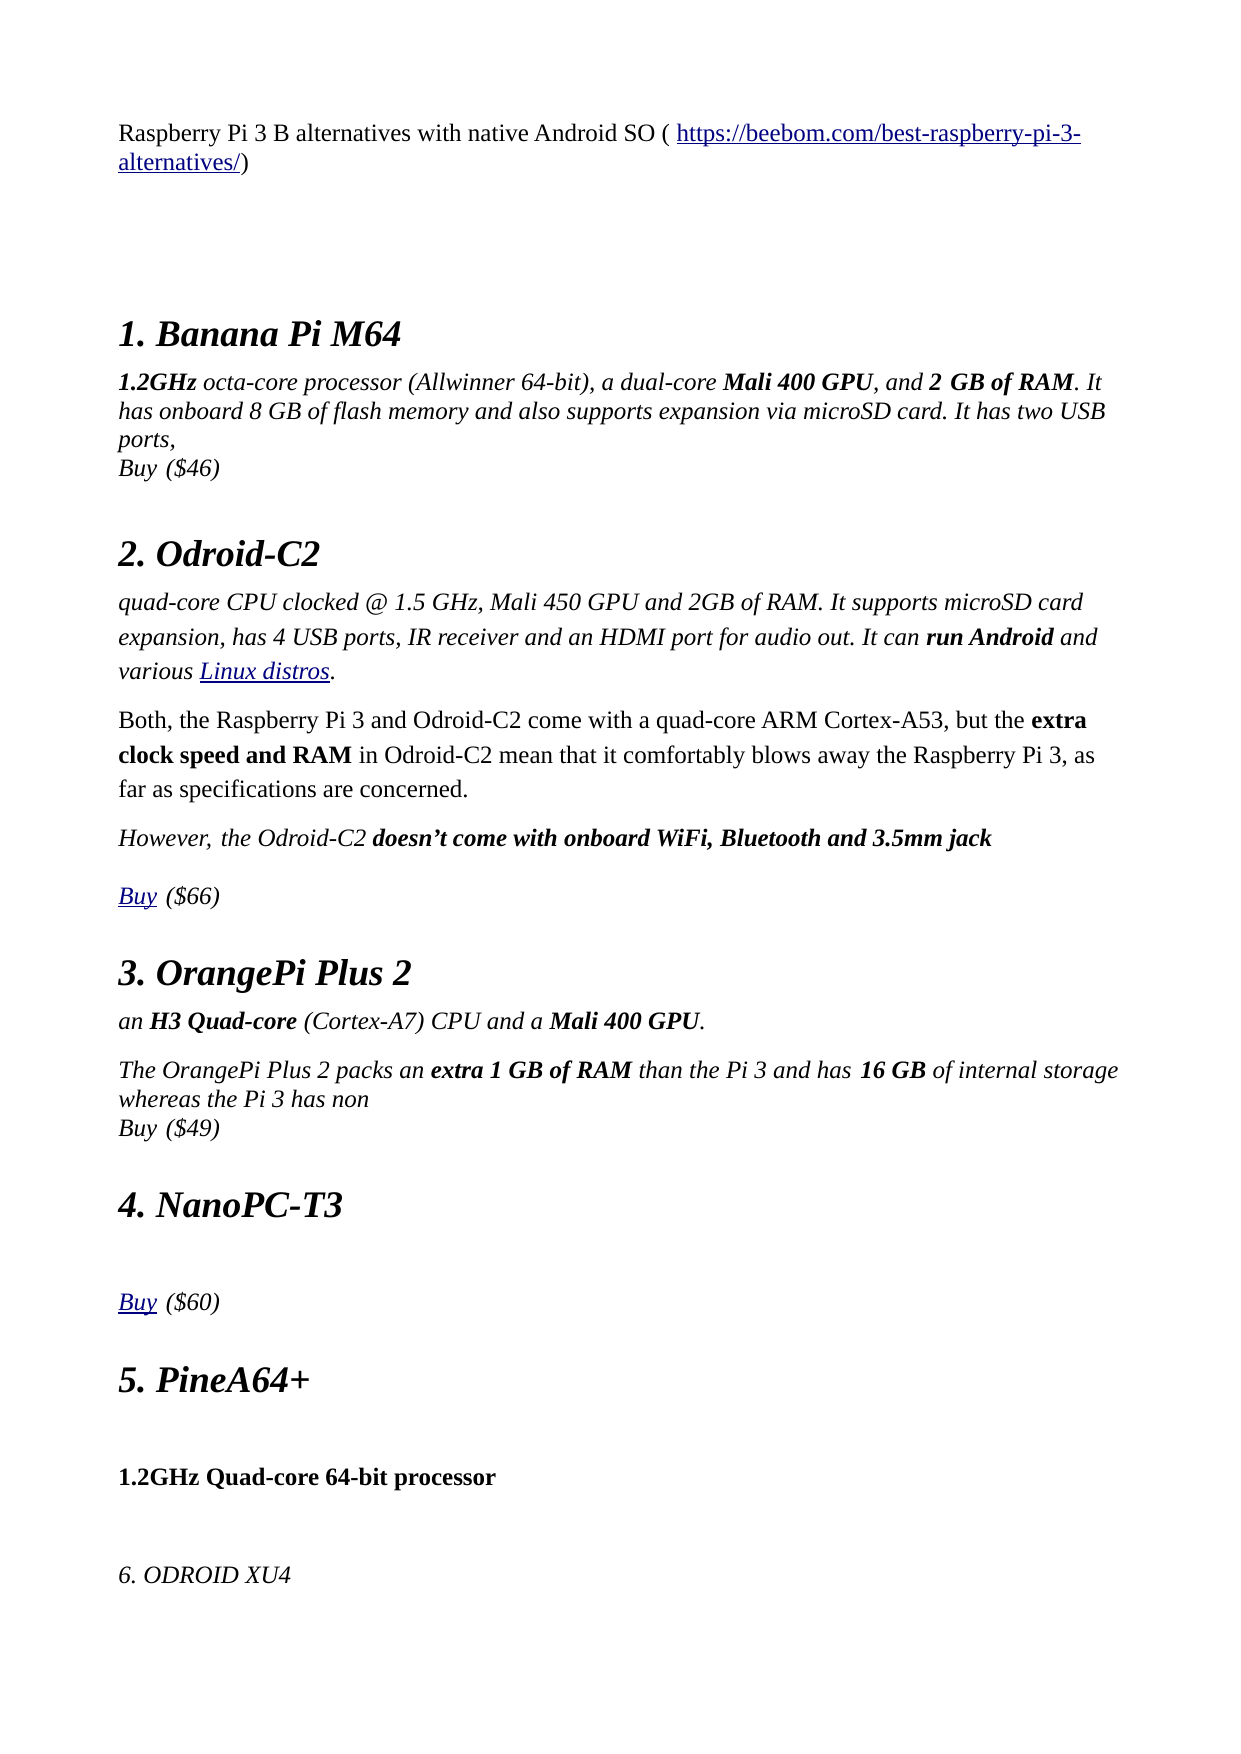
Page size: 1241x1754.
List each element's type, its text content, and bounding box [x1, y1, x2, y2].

text 1.2GHz octa-core processor (Allwinner 64-bit), a dual-core Mali 400 GPU, and 2 GB of RAM. It has onboard 8 GB of flash memory and also supports expansion via microSD card. It has two USB ports, [118, 367, 1122, 453]
subtitle 2. Odroid-C2 [118, 532, 1122, 575]
subtitle 1. Banana Pi M64 [118, 311, 1122, 354]
text Buy ($66) [118, 881, 1122, 909]
text 1.2GHz Quad-core 64-bit processor [118, 1462, 1122, 1491]
text quad-core CPU clocked @ 1.5 GHz, Mali 450 GPU and 2GB of RAM. It supports microSD card expansion, has 4 USB ports, IR receiver and an HDMI port for audio out. It can run Android and various Linux distros. [118, 587, 1122, 685]
text Buy ($46) [118, 453, 1122, 482]
text an H3 Quad-core (Cortex-A7) CPU and a Mali 400 GPU. [118, 1006, 1122, 1035]
text The OrangePi Plus 2 packs an extra 1 GB of RAM than the Pi 3 and has 16 GB of internal storage whereas the Pi 3 has non [118, 1055, 1122, 1113]
subtitle 4. NanoPC-T3 [118, 1183, 1122, 1226]
text Both, the Raspberry Pi 3 and Odroid-C2 come with a quad-core ARM Cortex-A53, but the extra clock speed and RAM in Odroid-C2 mean that it comfortably blows away the Raspberry Pi 3, as far as specifications are concerned. [118, 705, 1122, 803]
text Buy ($49) [118, 1113, 1122, 1142]
text Buy ($60) [118, 1287, 1122, 1316]
text 6. ODROID XU4 [118, 1560, 1122, 1589]
subtitle 3. OrangePi Plus 2 [118, 951, 1122, 994]
text Raspberry Pi 3 B alternatives with native Android SO ( https://beebom.com/best-raspberry-pi-3-alternatives/) [118, 118, 1122, 176]
subtitle 5. PineA64+ [118, 1357, 1122, 1401]
text However, the Odroid-C2 doesn’t come with onboard WiFi, Bluetooth and 3.5mm jack [118, 823, 1122, 852]
